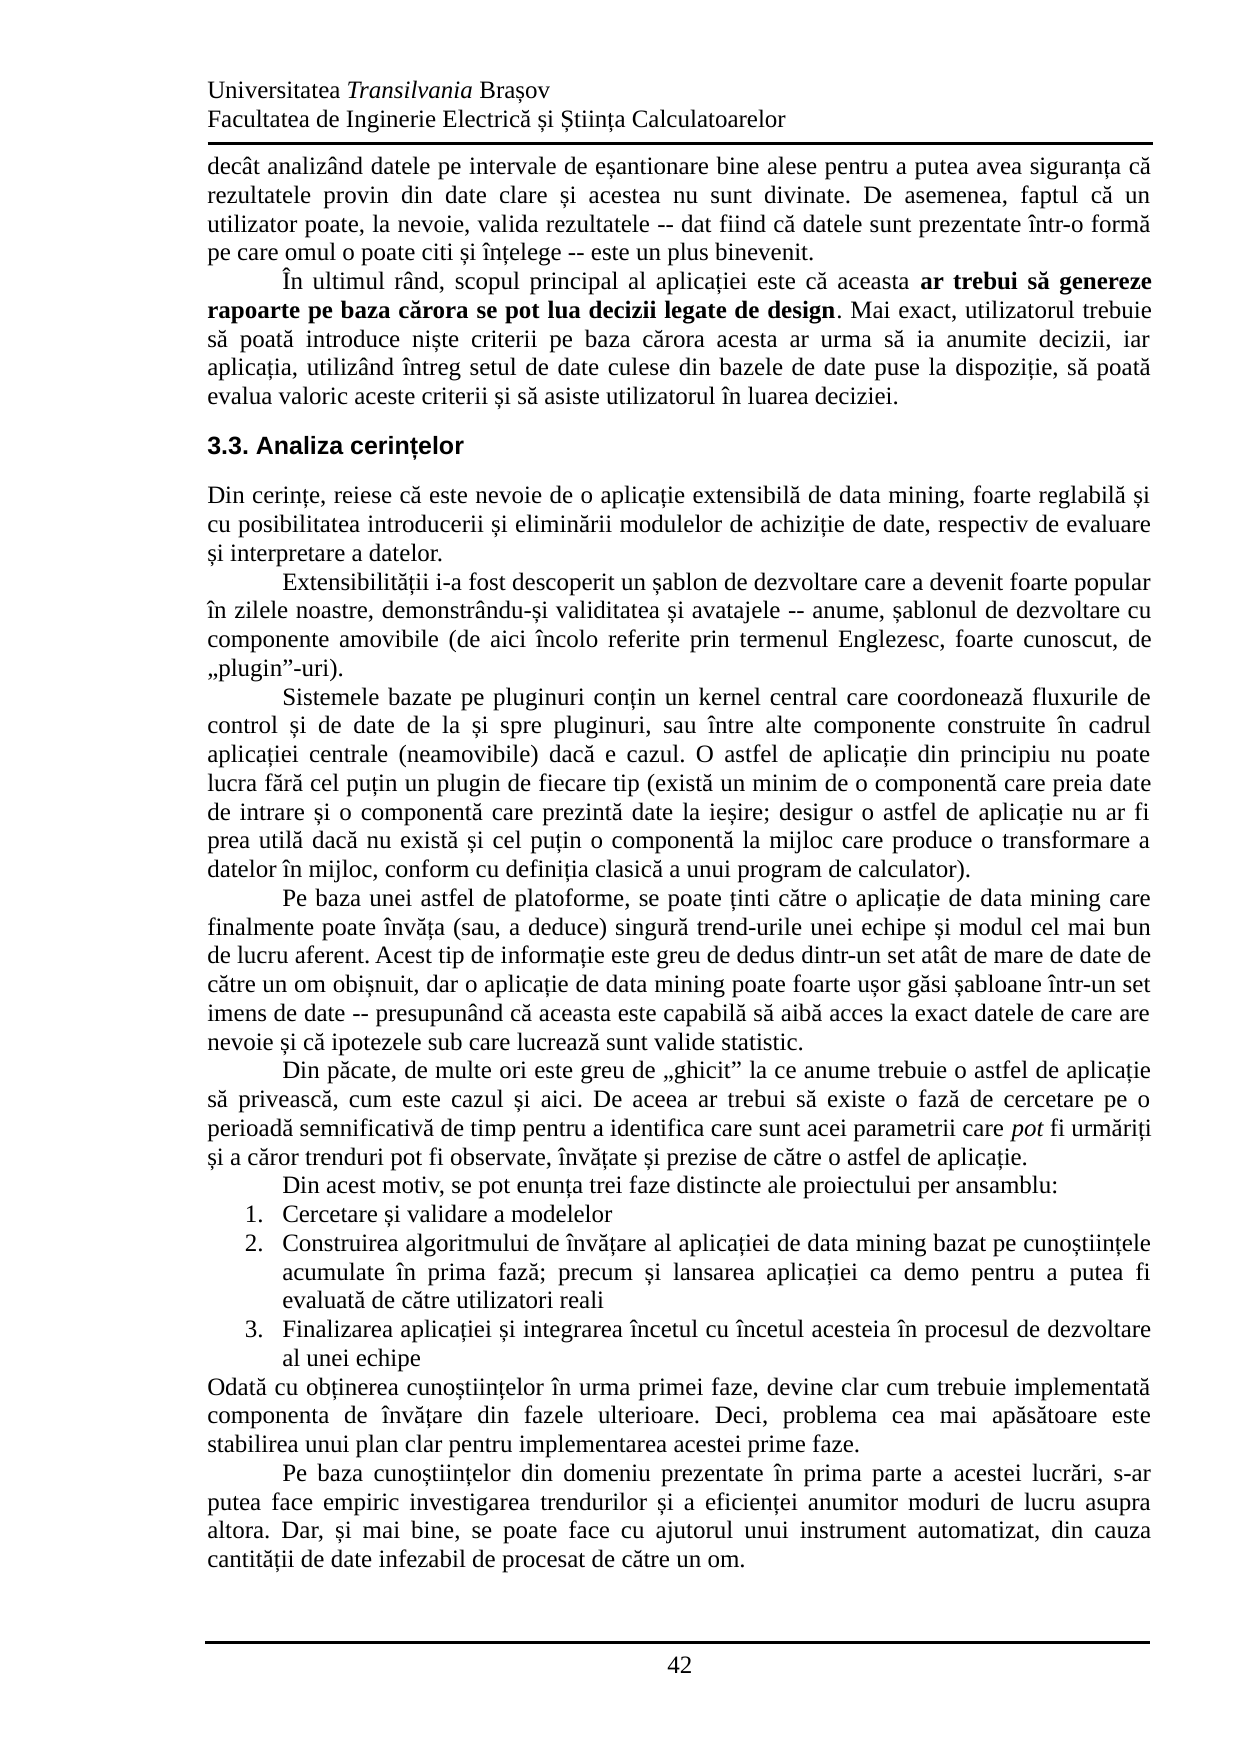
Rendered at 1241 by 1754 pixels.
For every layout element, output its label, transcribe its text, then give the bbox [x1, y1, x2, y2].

subtitle Analiza cerințelor [207, 431, 1152, 459]
list Cercetare și validare a modelelor [244, 1199, 1152, 1228]
text Din păcate, de multe ori este greu de „ghicit” la ce anume trebuie o astfel de aplicație să privească, cum este cazul și aici. De aceea ar trebui să existe o fază de cercetare pe o perioadă semnificativă de timp pentru a identifica care sunt acei parametrii care pot fi urmăriți și a căror trenduri pot fi observate, învățate și prezise de către o astfel de aplicație. [207, 1055, 1152, 1170]
text Extensibilității i-a fost descoperit un șablon de dezvoltare care a devenit foarte popular în zilele noastre, demonstrându-și validitatea și avatajele -- anume, șablonul de dezvoltare cu componente amovibile (de aici încolo referite prin termenul Englezesc, foarte cunoscut, de „plugin”-uri). [207, 567, 1152, 682]
text În ultimul rând, scopul principal al aplicației este că aceasta ar trebui să genereze rapoarte pe baza cărora se pot lua decizii legate de design. Mai exact, utilizatorul trebuie să poată introduce niște criterii pe baza cărora acesta ar urma să ia anumite decizii, iar aplicația, utilizând întreg setul de date culese din bazele de date puse la dispoziție, să poată evalua valoric aceste criterii și să asiste utilizatorul în luarea deciziei. [207, 266, 1152, 410]
text Sistemele bazate pe pluginuri conțin un kernel central care coordonează fluxurile de control și de date de la și spre pluginuri, sau între alte componente construite în cadrul aplicației centrale (neamovibile) dacă e cazul. O astfel de aplicație din principiu nu poate lucra fără cel puțin un plugin de fiecare tip (există un minim de o componentă care preia date de intrare și o componentă care prezintă date la ieșire; desigur o astfel de aplicație nu ar fi prea utilă dacă nu există și cel puțin o componentă la mijloc care produce o transformare a datelor în mijloc, conform cu definiția clasică a unui program de calculator). [207, 682, 1152, 883]
text Odată cu obținerea cunoștiințelor în urma primei faze, devine clar cum trebuie implementată componenta de învățare din fazele ulterioare. Deci, problema cea mai apăsătoare este stabilirea unui plan clar pentru implementarea acestei prime faze. [207, 1372, 1152, 1458]
list Finalizarea aplicației și integrarea încetul cu încetul acesteia în procesul de dezvoltare al unei echipe [244, 1314, 1152, 1372]
text Pe baza unei astfel de platoforme, se poate ținti către o aplicație de data mining care finalmente poate învăța (sau, a deduce) singură trend-urile unei echipe și modul cel mai bun de lucru aferent. Acest tip de informație este greu de dedus dintr-un set atât de mare de date de către un om obișnuit, dar o aplicație de data mining poate foarte ușor găsi șabloane într-un set imens de date -- presupunând că aceasta este capabilă să aibă acces la exact datele de care are nevoie și că ipotezele sub care lucrează sunt valide statistic. [207, 883, 1152, 1055]
list Construirea algoritmului de învățare al aplicației de data mining bazat pe cunoștiințele acumulate în prima fază; precum și lansarea aplicației ca demo pentru a putea fi evaluată de către utilizatori reali [244, 1228, 1152, 1314]
text Din cerințe, reiese că este nevoie de o aplicație extensibilă de data mining, foarte reglabilă și cu posibilitatea introducerii și eliminării modulelor de achiziție de date, respectiv de evaluare și interpretare a datelor. [207, 480, 1152, 567]
text decât analizând datele pe intervale de eșantionare bine alese pentru a putea avea siguranța că rezultatele provin din date clare și acestea nu sunt divinate. De asemenea, faptul că un utilizator poate, la nevoie, valida rezultatele -- dat fiind că datele sunt prezentate într-o formă pe care omul o poate citi și înțelege -- este un plus binevenit. [207, 151, 1152, 266]
text Pe baza cunoștiințelor din domeniu prezentate în prima parte a acestei lucrări, s-ar putea face empiric investigarea trendurilor și a eficienței anumitor moduri de lucru asupra altora. Dar, și mai bine, se poate face cu ajutorul unui instrument automatizat, din cauza cantității de date infezabil de procesat de către un om. [207, 1458, 1152, 1573]
text Din acest motiv, se pot enunța trei faze distincte ale proiectului per ansamblu: [207, 1170, 1152, 1199]
